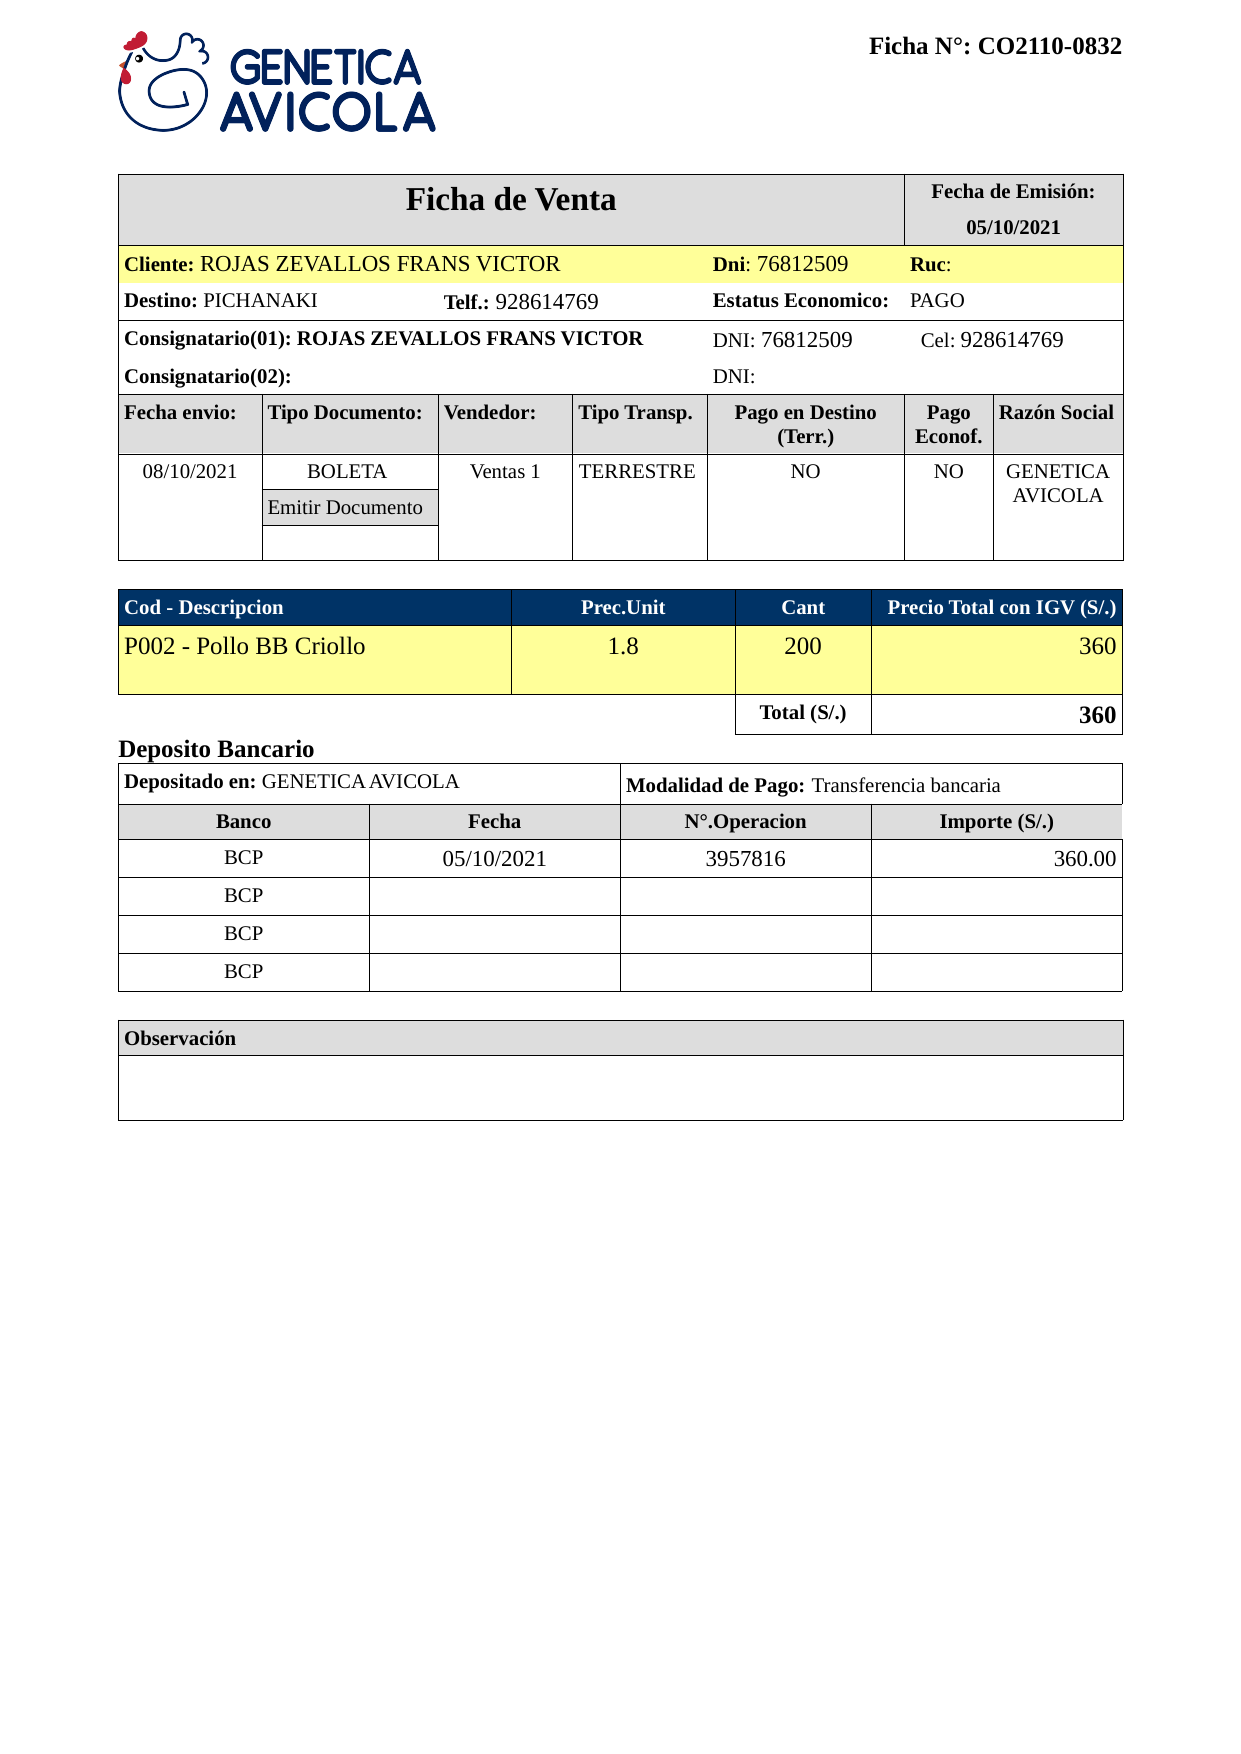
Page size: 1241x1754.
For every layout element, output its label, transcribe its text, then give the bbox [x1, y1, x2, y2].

table_cell 05/10/2021 [370, 840, 620, 877]
table_cell Tipo Transp. [573, 395, 707, 453]
table_cell Telf.: 928614769 [438, 283, 707, 320]
table_cell 1.8 [512, 626, 735, 694]
picture [118, 31, 436, 132]
table_cell PAGO [904, 283, 1123, 320]
table_header Cant [736, 590, 871, 625]
table_cell 3957816 [621, 840, 871, 877]
table_cell [872, 916, 1122, 953]
table_cell [511, 695, 735, 734]
table_cell 05/10/2021 [905, 209, 1123, 245]
table_cell Consignatario(01): ROJAS ZEVALLOS FRANS VICTOR [119, 321, 707, 358]
table_header Modalidad de Pago: Transferencia bancaria [621, 764, 1122, 803]
table_cell [872, 878, 1122, 915]
table_cell DNI: [707, 358, 1123, 394]
table_cell Estatus Economico: [707, 283, 904, 320]
table_header Cod - Descripcion [119, 590, 511, 625]
table_cell Importe (S/.) [872, 805, 1122, 839]
table_cell Emitir Documento [263, 490, 438, 525]
table_cell [263, 526, 438, 560]
text Deposito Bancario [118, 734, 1122, 763]
table_cell Total (S/.) [736, 695, 871, 734]
table_cell [119, 1056, 1123, 1119]
table_cell Pago Econof. [905, 395, 993, 453]
table_header Precio Total con IGV (S/.) [872, 590, 1122, 625]
table_cell Destino: PICHANAKI [119, 283, 438, 320]
table_header Fecha de Emisión: [905, 175, 1123, 209]
table_cell Consignatario(02): [119, 358, 707, 394]
table_cell 200 [736, 626, 871, 694]
table_cell N°.Operacion [621, 805, 871, 839]
table_cell Ventas 1 [439, 455, 572, 560]
table_cell 360 [872, 695, 1122, 734]
table_cell Razón Social [994, 395, 1123, 453]
table_cell Ruc: [904, 246, 1123, 283]
table_cell 360.00 [872, 840, 1122, 877]
table_cell [118, 695, 511, 734]
table_cell 08/10/2021 [119, 455, 262, 560]
table_cell Tipo Documento: [263, 395, 438, 453]
table_cell GENETICA AVICOLA [994, 455, 1123, 560]
table_cell Fecha [370, 805, 620, 839]
table_cell BCP [119, 954, 369, 991]
table_header Observación [119, 1021, 1123, 1055]
table_cell P002 - Pollo BB Criollo [119, 626, 511, 694]
table_header Depositado en: GENETICA AVICOLA [119, 764, 620, 803]
table_cell [621, 916, 871, 953]
table_cell 360 [872, 626, 1122, 694]
table_cell BCP [119, 840, 369, 877]
table_cell [621, 878, 871, 915]
table_cell [370, 878, 620, 915]
table_cell Cel: 928614769 [915, 321, 1123, 358]
table_cell Cliente: ROJAS ZEVALLOS FRANS VICTOR [119, 246, 707, 283]
table_cell NO [708, 455, 904, 560]
table_cell TERRESTRE [573, 455, 707, 560]
table_cell Dni: 76812509 [707, 246, 904, 283]
table_cell DNI: 76812509 [707, 321, 915, 358]
table_cell [872, 954, 1122, 991]
table_header Prec.Unit [512, 590, 735, 625]
table_cell [370, 916, 620, 953]
table_cell BOLETA [263, 455, 438, 489]
table_cell [370, 954, 620, 991]
table_cell [621, 954, 871, 991]
table_cell NO [905, 455, 993, 560]
table_cell Fecha envio: [119, 395, 262, 453]
table_cell Pago en Destino (Terr.) [708, 395, 904, 453]
table_cell Banco [119, 805, 369, 839]
table_header Ficha de Venta [119, 175, 904, 245]
table_cell Vendedor: [439, 395, 572, 453]
table_cell BCP [119, 878, 369, 915]
table_cell BCP [119, 916, 369, 953]
